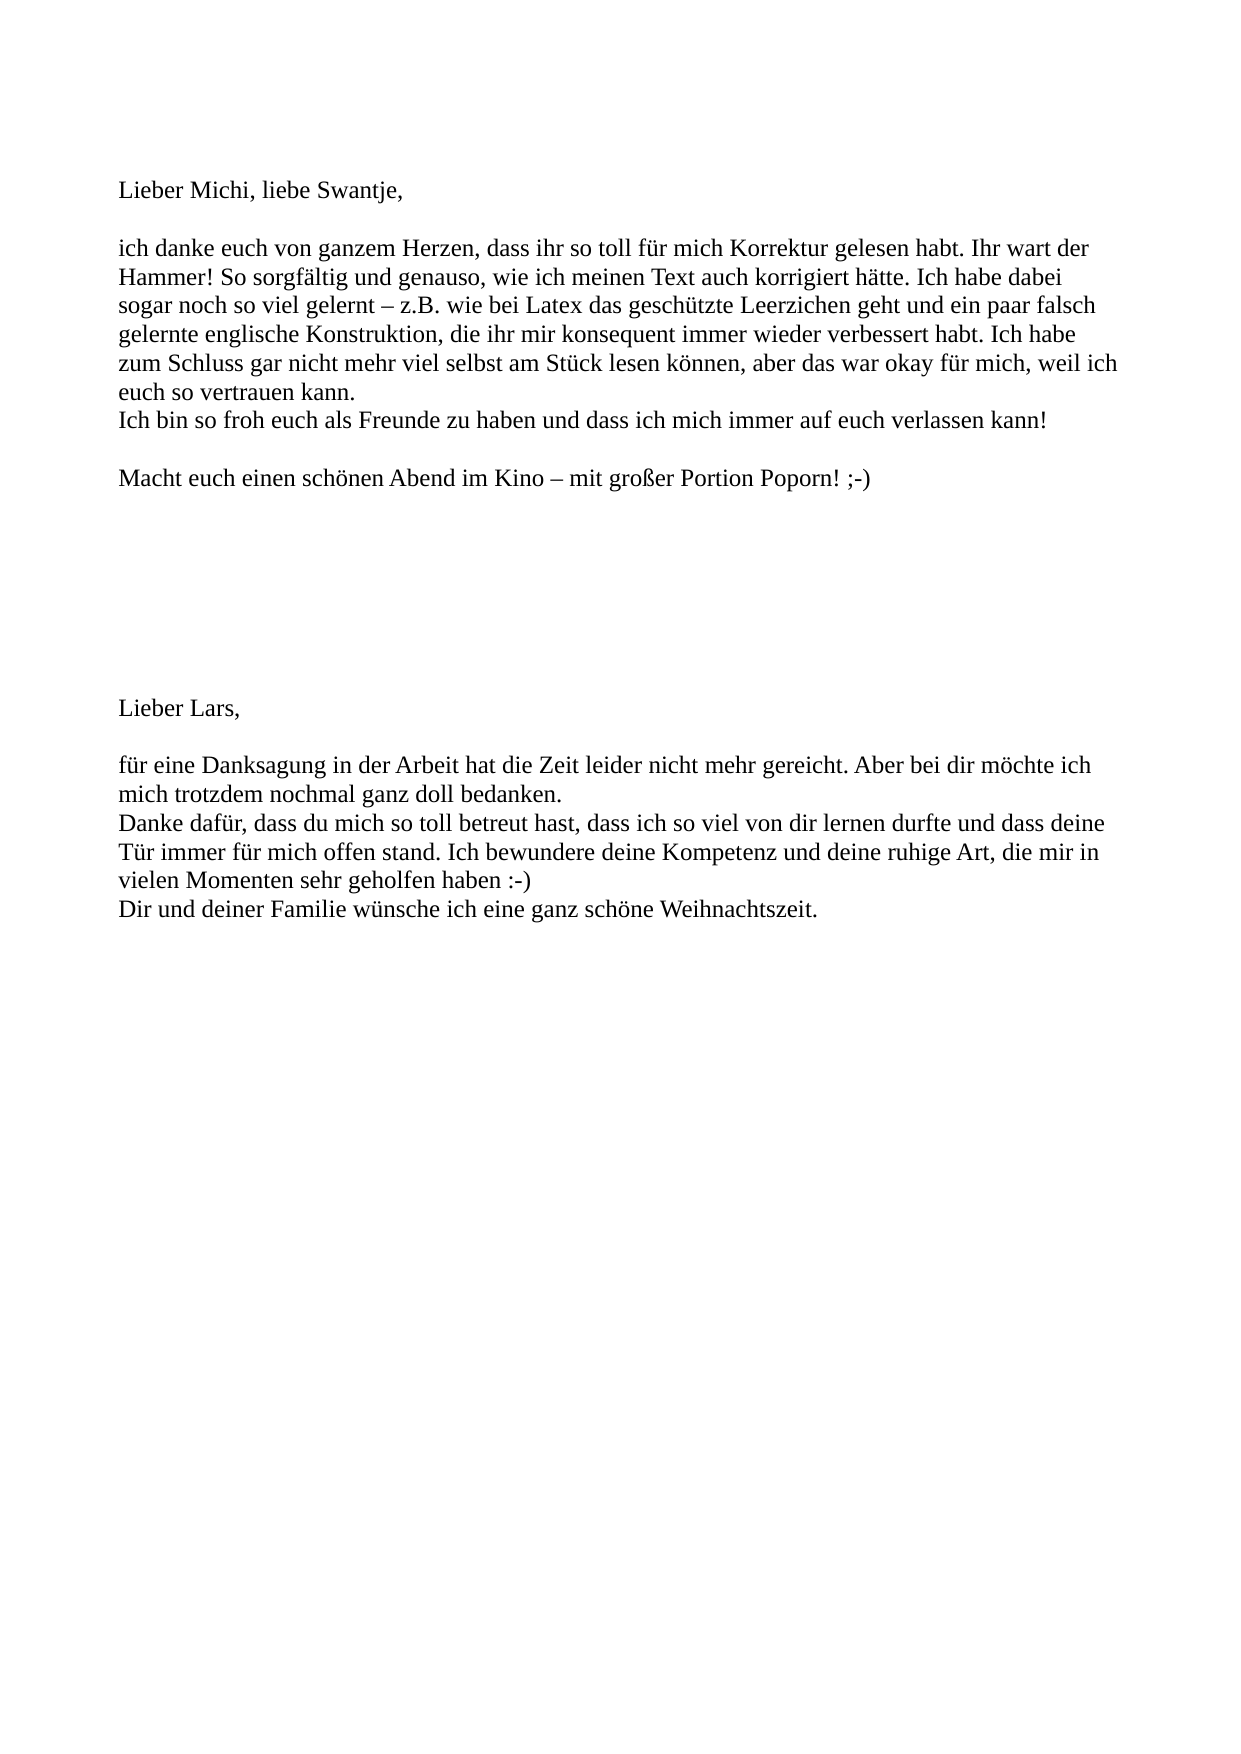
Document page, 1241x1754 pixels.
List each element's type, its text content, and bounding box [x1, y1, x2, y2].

text Ich bin so froh euch als Freunde zu haben und dass ich mich immer auf euch verlassen kann! [118, 406, 1122, 434]
text Lieber Lars, [118, 693, 1122, 722]
text für eine Danksagung in der Arbeit hat die Zeit leider nicht mehr gereicht. Aber bei dir möchte ich mich trotzdem nochmal ganz doll bedanken. [118, 751, 1122, 808]
text ich danke euch von ganzem Herzen, dass ihr so toll für mich Korrektur gelesen habt. Ihr wart der Hammer! So sorgfältig und genauso, wie ich meinen Text auch korrigiert hätte. Ich habe dabei sogar noch so viel gelernt – z.B. wie bei Latex das geschützte Leerzichen geht und ein paar falsch gelernte englische Konstruktion, die ihr mir konsequent immer wieder verbessert habt. Ich habe zum Schluss gar nicht mehr viel selbst am Stück lesen können, aber das war okay für mich, weil ich euch so vertrauen kann. [118, 233, 1122, 406]
text Danke dafür, dass du mich so toll betreut hast, dass ich so viel von dir lernen durfte und dass deine Tür immer für mich offen stand. Ich bewundere deine Kompetenz und deine ruhige Art, die mir in vielen Momenten sehr geholfen haben :-) [118, 808, 1122, 894]
text Macht euch einen schönen Abend im Kino – mit großer Portion Poporn! ;-) [118, 463, 1122, 492]
text Lieber Michi, liebe Swantje, [118, 176, 1122, 204]
text Dir und deiner Familie wünsche ich eine ganz schöne Weihnachtszeit. [118, 894, 1122, 923]
